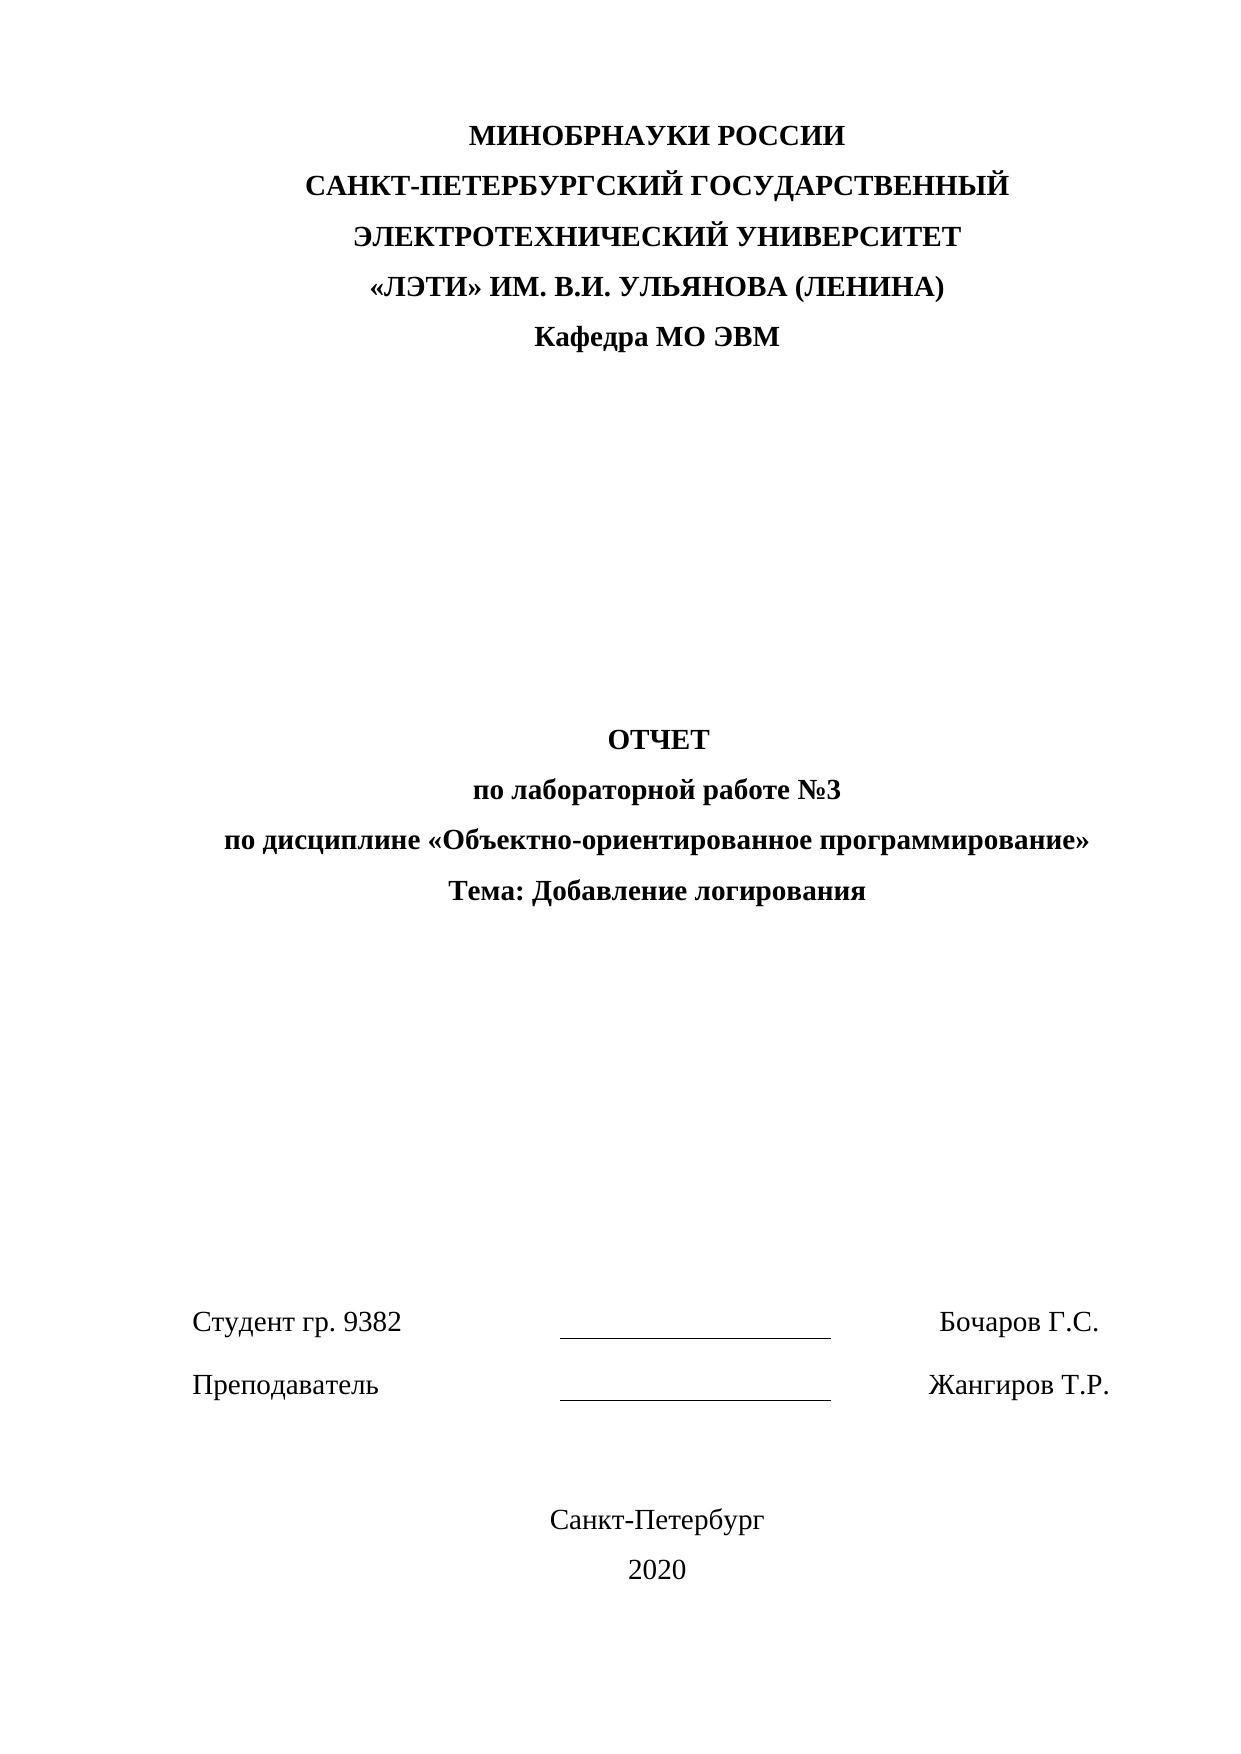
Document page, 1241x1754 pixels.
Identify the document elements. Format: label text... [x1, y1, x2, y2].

table_header Студент гр. 9382 [107, 1275, 559, 1338]
text ОТЧЕТ [118, 722, 1122, 755]
table_header Бочаров Г.С. [831, 1275, 1133, 1338]
text Тема: Добавление логирования [118, 873, 1122, 906]
table_cell Жангиров Т.Р. [831, 1338, 1133, 1400]
text по лабораторной работе №3 [118, 772, 1122, 806]
table_cell [560, 1339, 831, 1400]
text по дисциплине «Объектно-ориентированное программирование» [118, 822, 1122, 856]
text Кафедра МО ЭВМ [118, 319, 1122, 353]
text МИНОБРНАУКИ РОССИИ [118, 118, 1122, 152]
text Санкт-Петербург [118, 1502, 1122, 1536]
table_cell Преподаватель [107, 1338, 559, 1400]
table_header [560, 1275, 831, 1338]
text ЭЛЕКТРОТЕХНИЧЕСКИЙ УНИВЕРСИТЕТ [118, 219, 1122, 252]
text «ЛЭТИ» ИМ. В.И. УЛЬЯНОВА (ЛЕНИНА) [118, 269, 1122, 303]
text 2020 [118, 1552, 1122, 1586]
text САНКТ-ПЕТЕРБУРГСКИЙ ГОСУДАРСТВЕННЫЙ [118, 168, 1122, 202]
